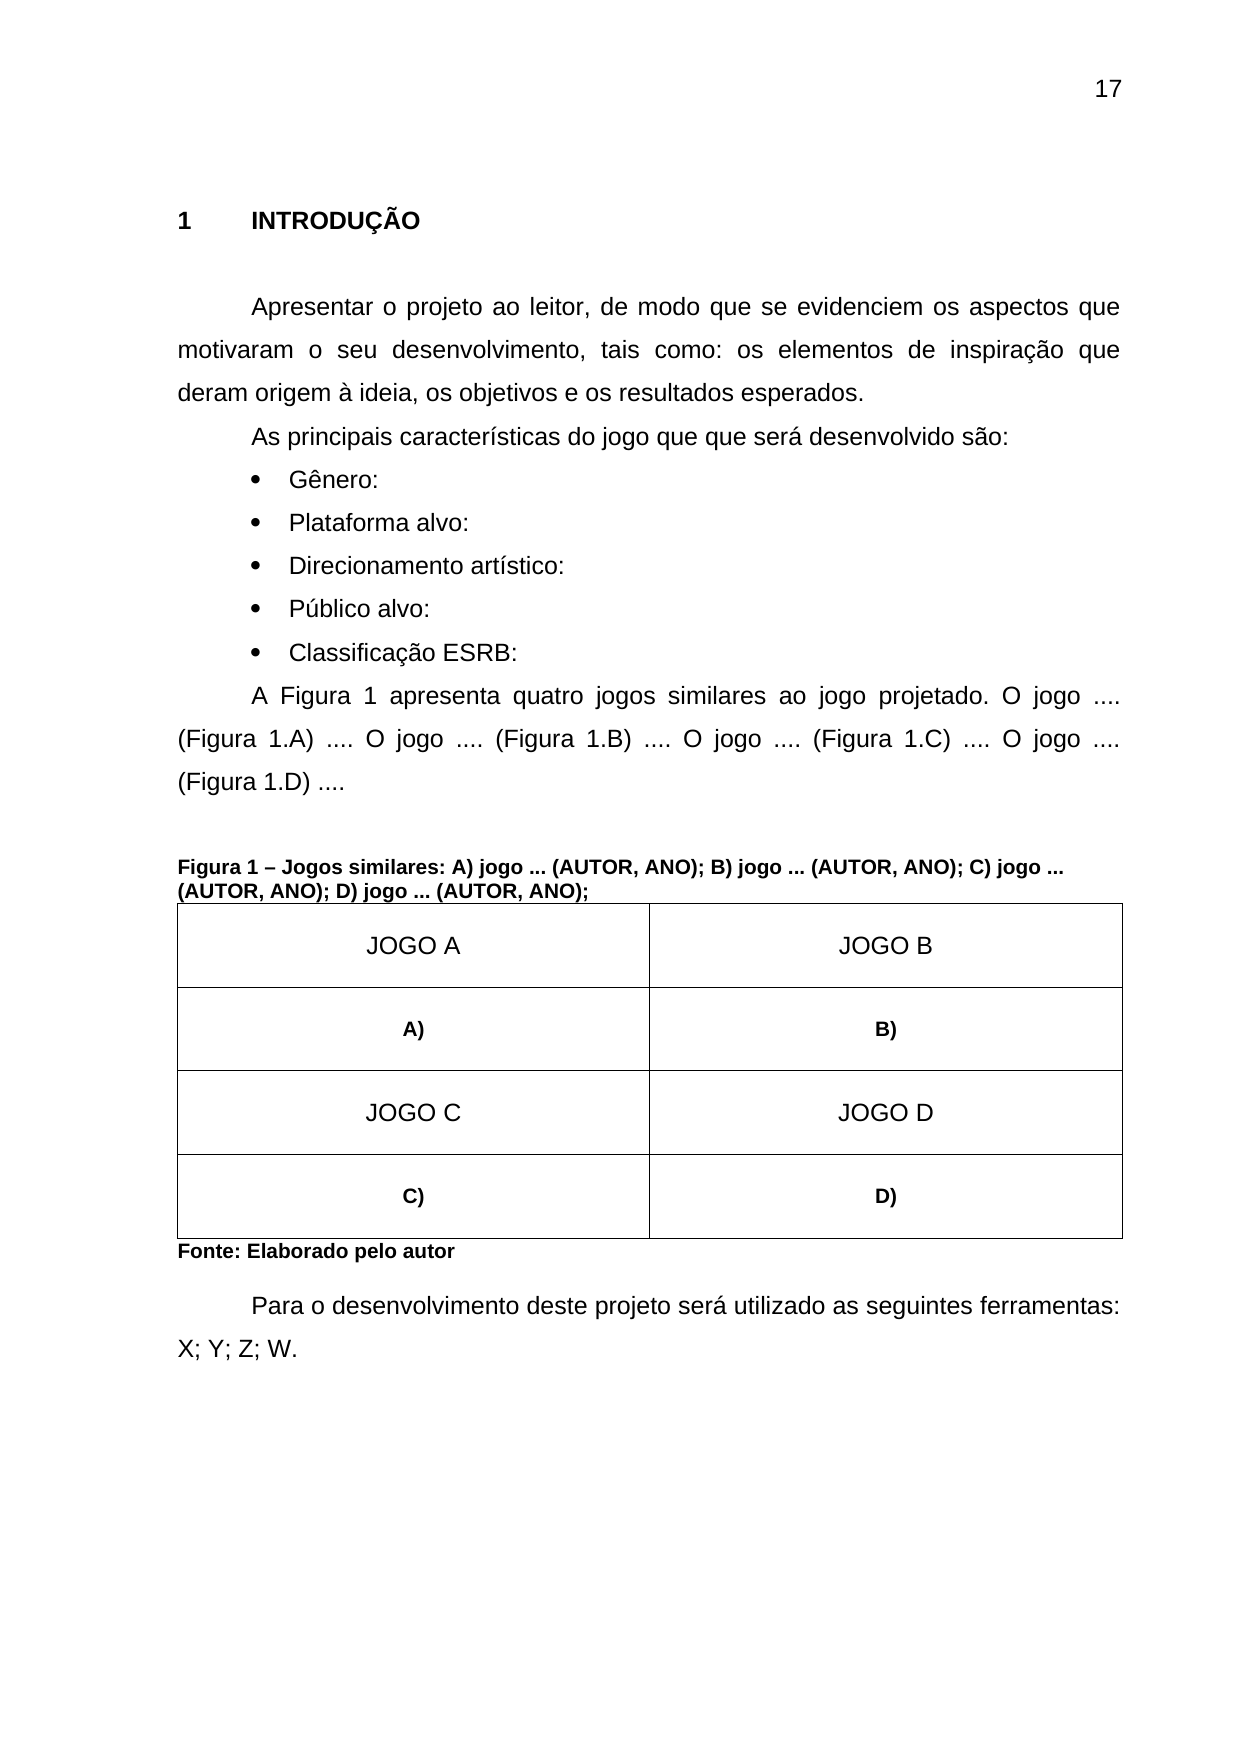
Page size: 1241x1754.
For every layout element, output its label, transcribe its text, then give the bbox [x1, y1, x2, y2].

table_cell B) [650, 988, 1122, 1070]
table_cell D) [650, 1155, 1122, 1237]
text Fonte: Elaborado pelo autor [177, 1239, 1122, 1262]
table_header JOGO A [178, 904, 649, 987]
table_cell A) [178, 988, 649, 1070]
list Classificação ESRB: [251, 638, 1122, 666]
text As principais características do jogo que que será desenvolvido são: [177, 422, 1122, 450]
text Figura 1 – Jogos similares: A) jogo ... (AUTOR, ANO); B) jogo ... (AUTOR, ANO); C) jogo ... (AUTOR, ANO); D) jogo ... (AUTOR, ANO); [177, 855, 1122, 903]
text Apresentar o projeto ao leitor, de modo que se evidenciem os aspectos que motivaram o seu desenvolvimento, tais como: os elementos de inspiração que deram origem à ideia, os objetivos e os resultados esperados. [177, 292, 1122, 407]
table_header JOGO B [650, 904, 1122, 987]
table_cell C) [178, 1155, 649, 1237]
subtitle 1 INTRODUÇÃO [177, 206, 1122, 235]
list Plataforma alvo: [251, 508, 1122, 537]
text Para o desenvolvimento deste projeto será utilizado as seguintes ferramentas: X; Y; Z; W. [177, 1291, 1122, 1363]
list Público alvo: [251, 594, 1122, 623]
list Direcionamento artístico: [251, 551, 1122, 580]
text A Figura 1 apresenta quatro jogos similares ao jogo projetado. O jogo .... (Figura 1.A) .... O jogo .... (Figura 1.B) .... O jogo .... (Figura 1.C) .... O jogo .... (Figura 1.D) .... [177, 681, 1122, 796]
table_cell JOGO C [178, 1071, 649, 1154]
list Gênero: [251, 465, 1122, 493]
table_cell JOGO D [650, 1071, 1122, 1154]
